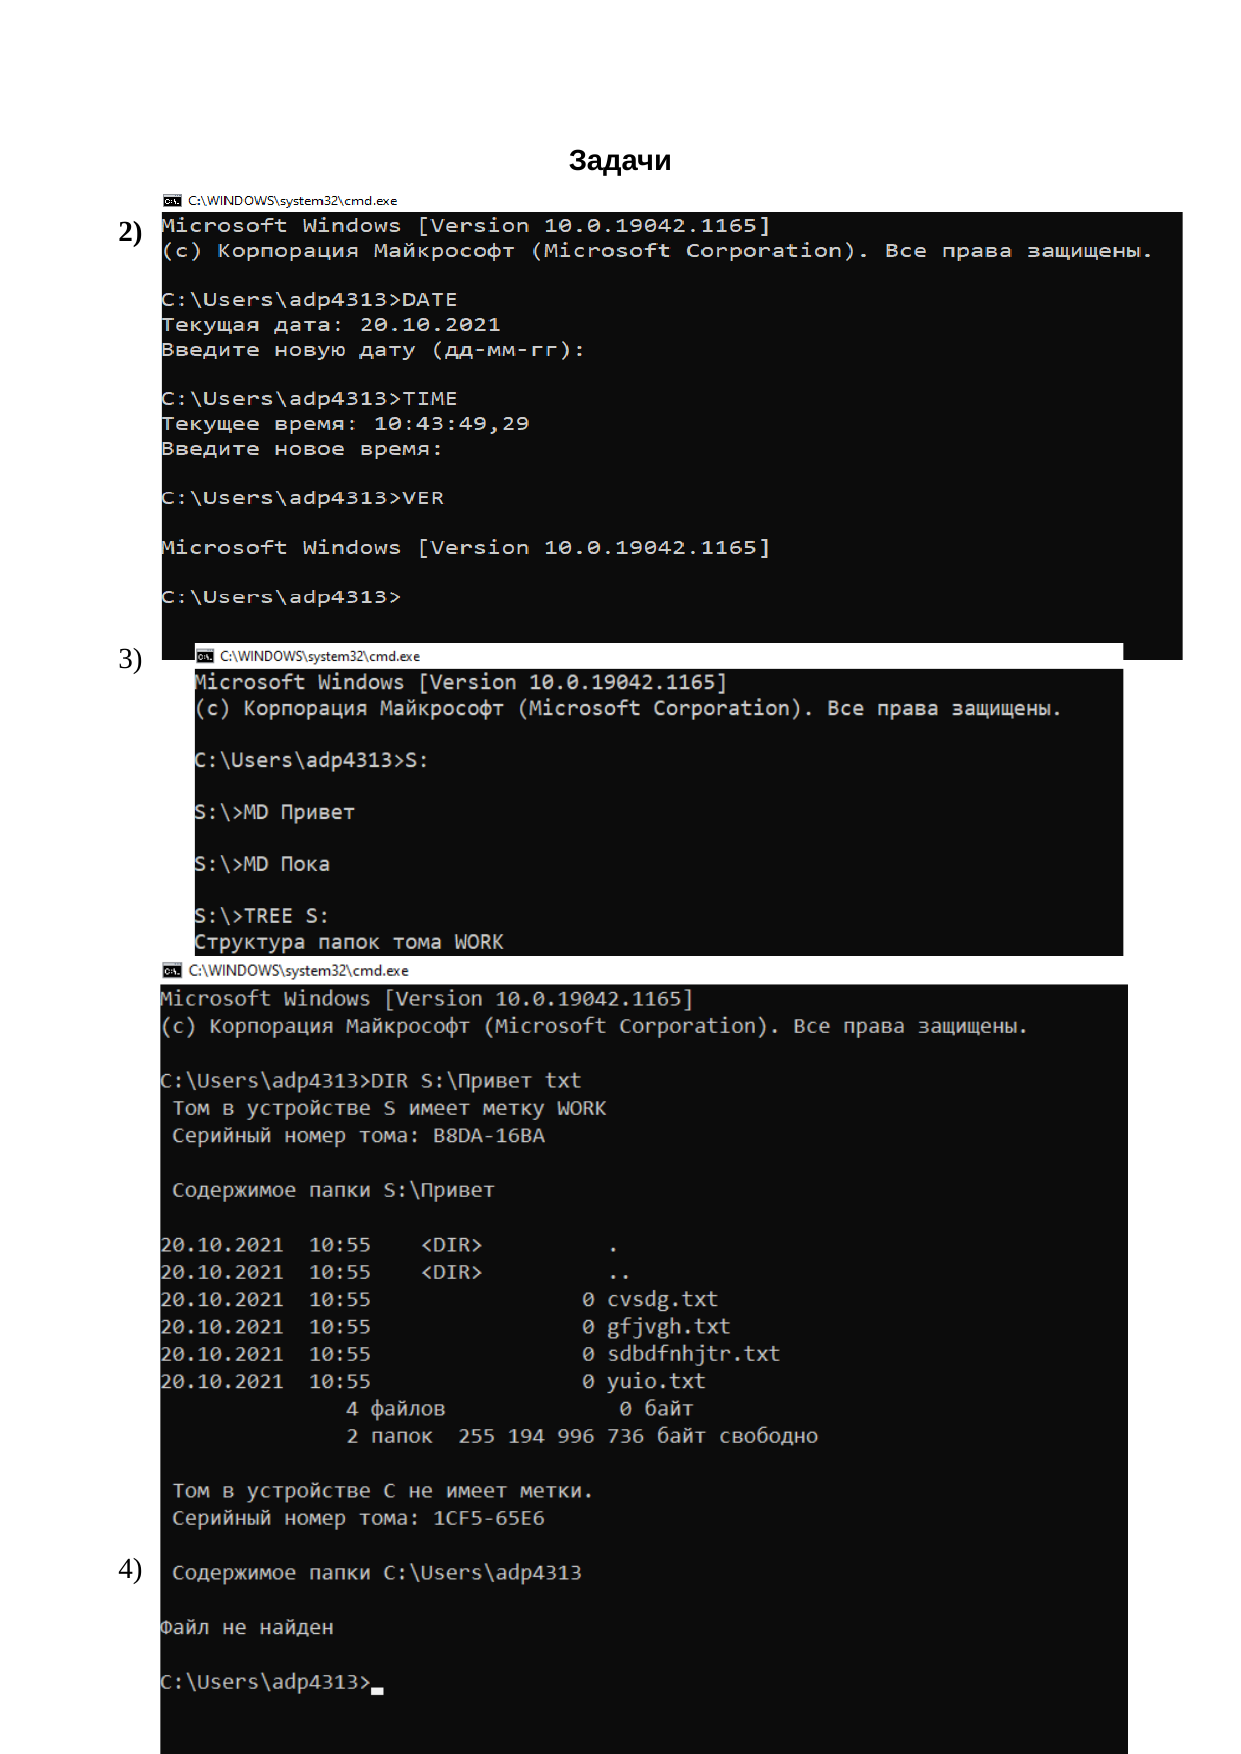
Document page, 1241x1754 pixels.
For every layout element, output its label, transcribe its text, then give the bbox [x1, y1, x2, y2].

text 4) [118, 1551, 160, 1584]
picture [160, 643, 1128, 1754]
subtitle 2) [118, 214, 1122, 248]
text 3) [118, 641, 1122, 674]
subtitle Задачи [118, 143, 1122, 177]
